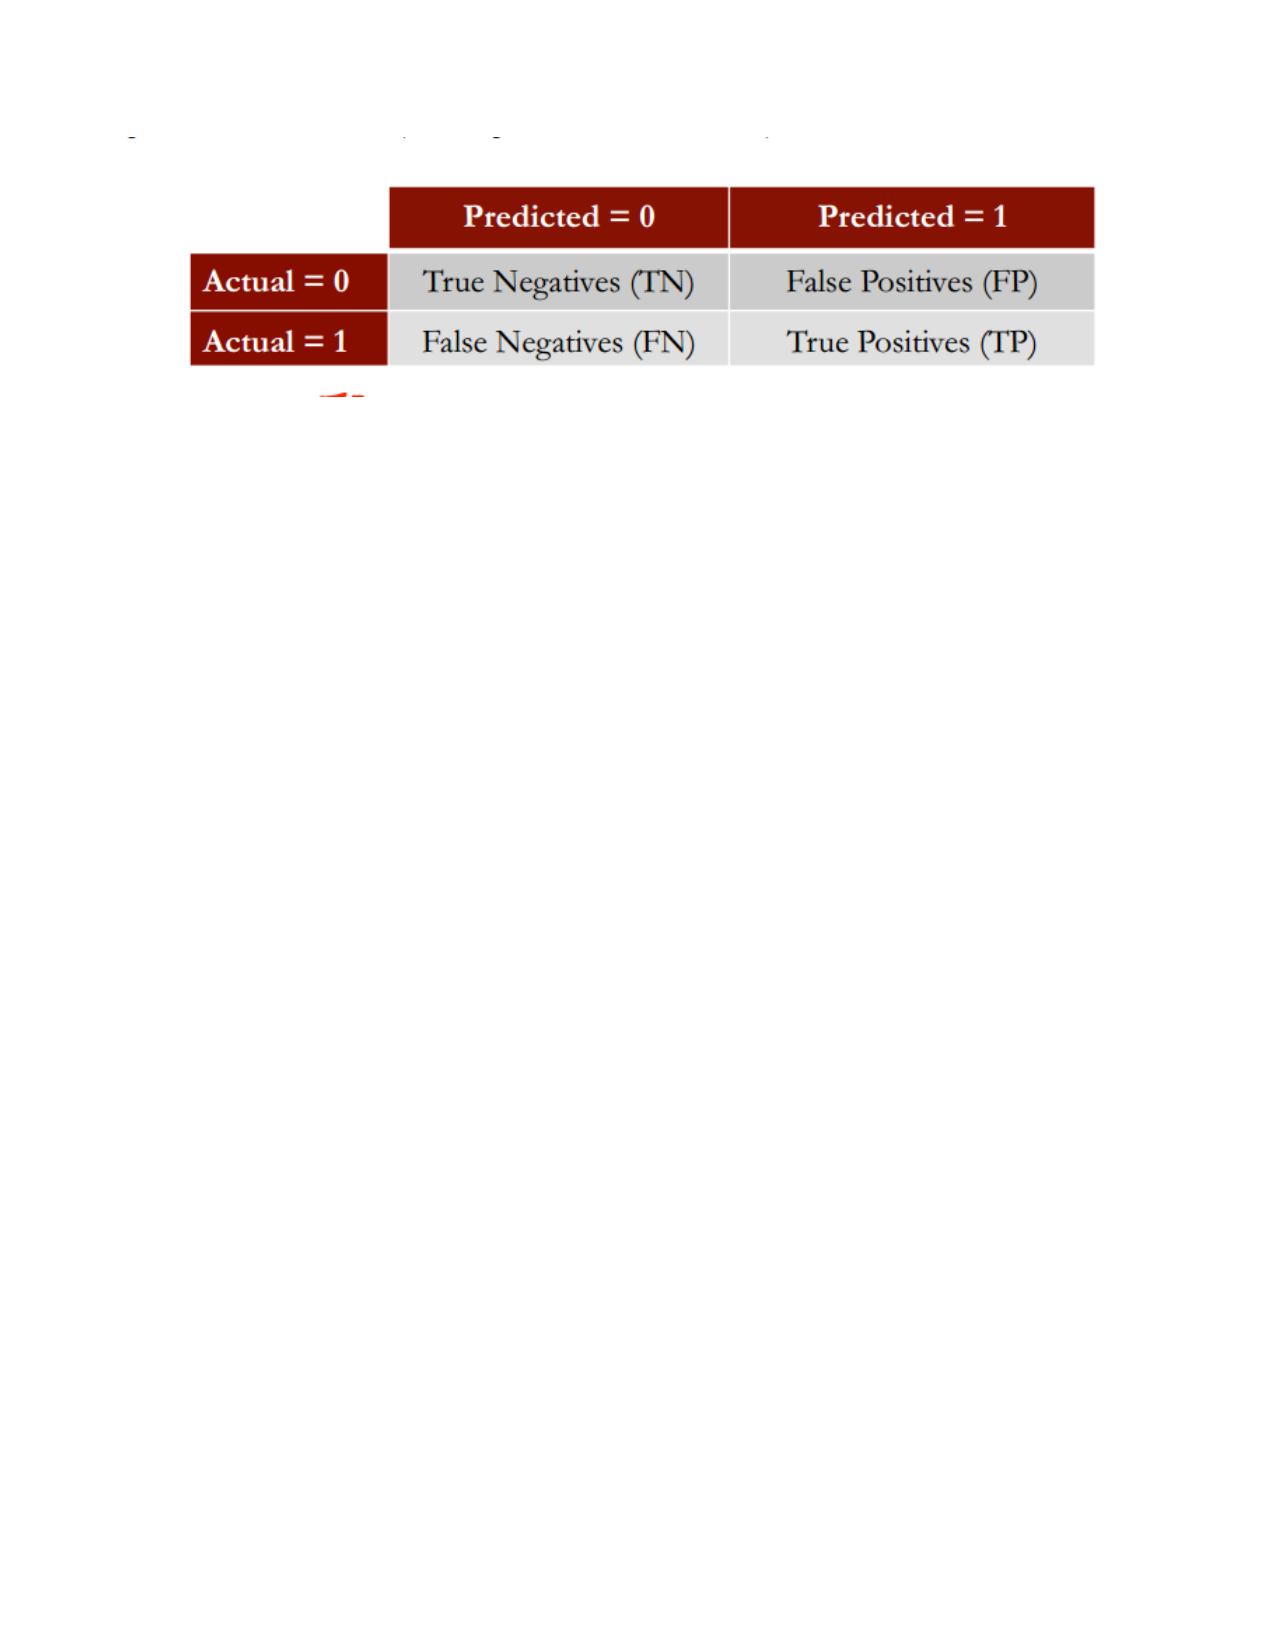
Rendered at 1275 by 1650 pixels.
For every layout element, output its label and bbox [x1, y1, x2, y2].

picture [121, 137, 1160, 397]
